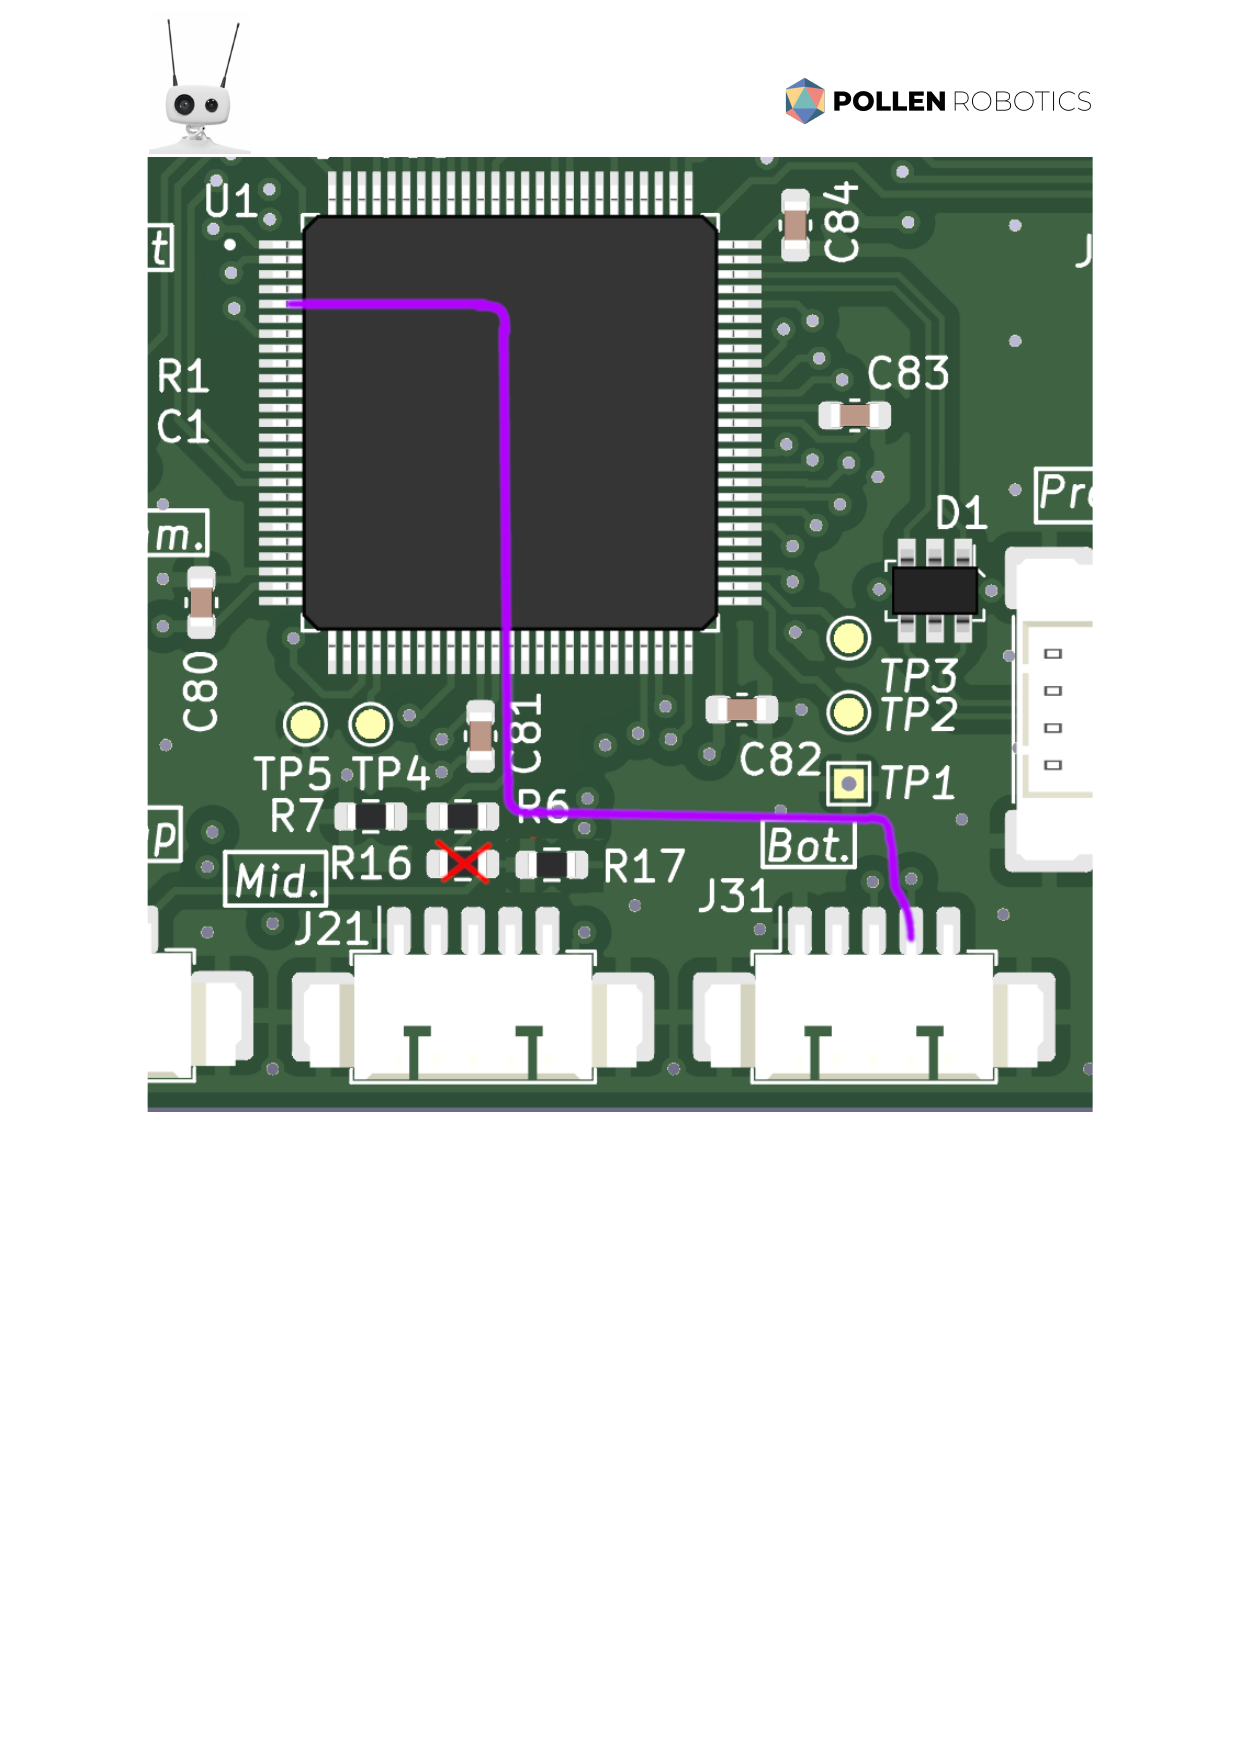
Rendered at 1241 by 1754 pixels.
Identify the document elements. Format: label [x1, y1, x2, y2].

picture [785, 73, 1093, 129]
picture [147, 157, 1093, 1112]
picture [149, 11, 251, 154]
